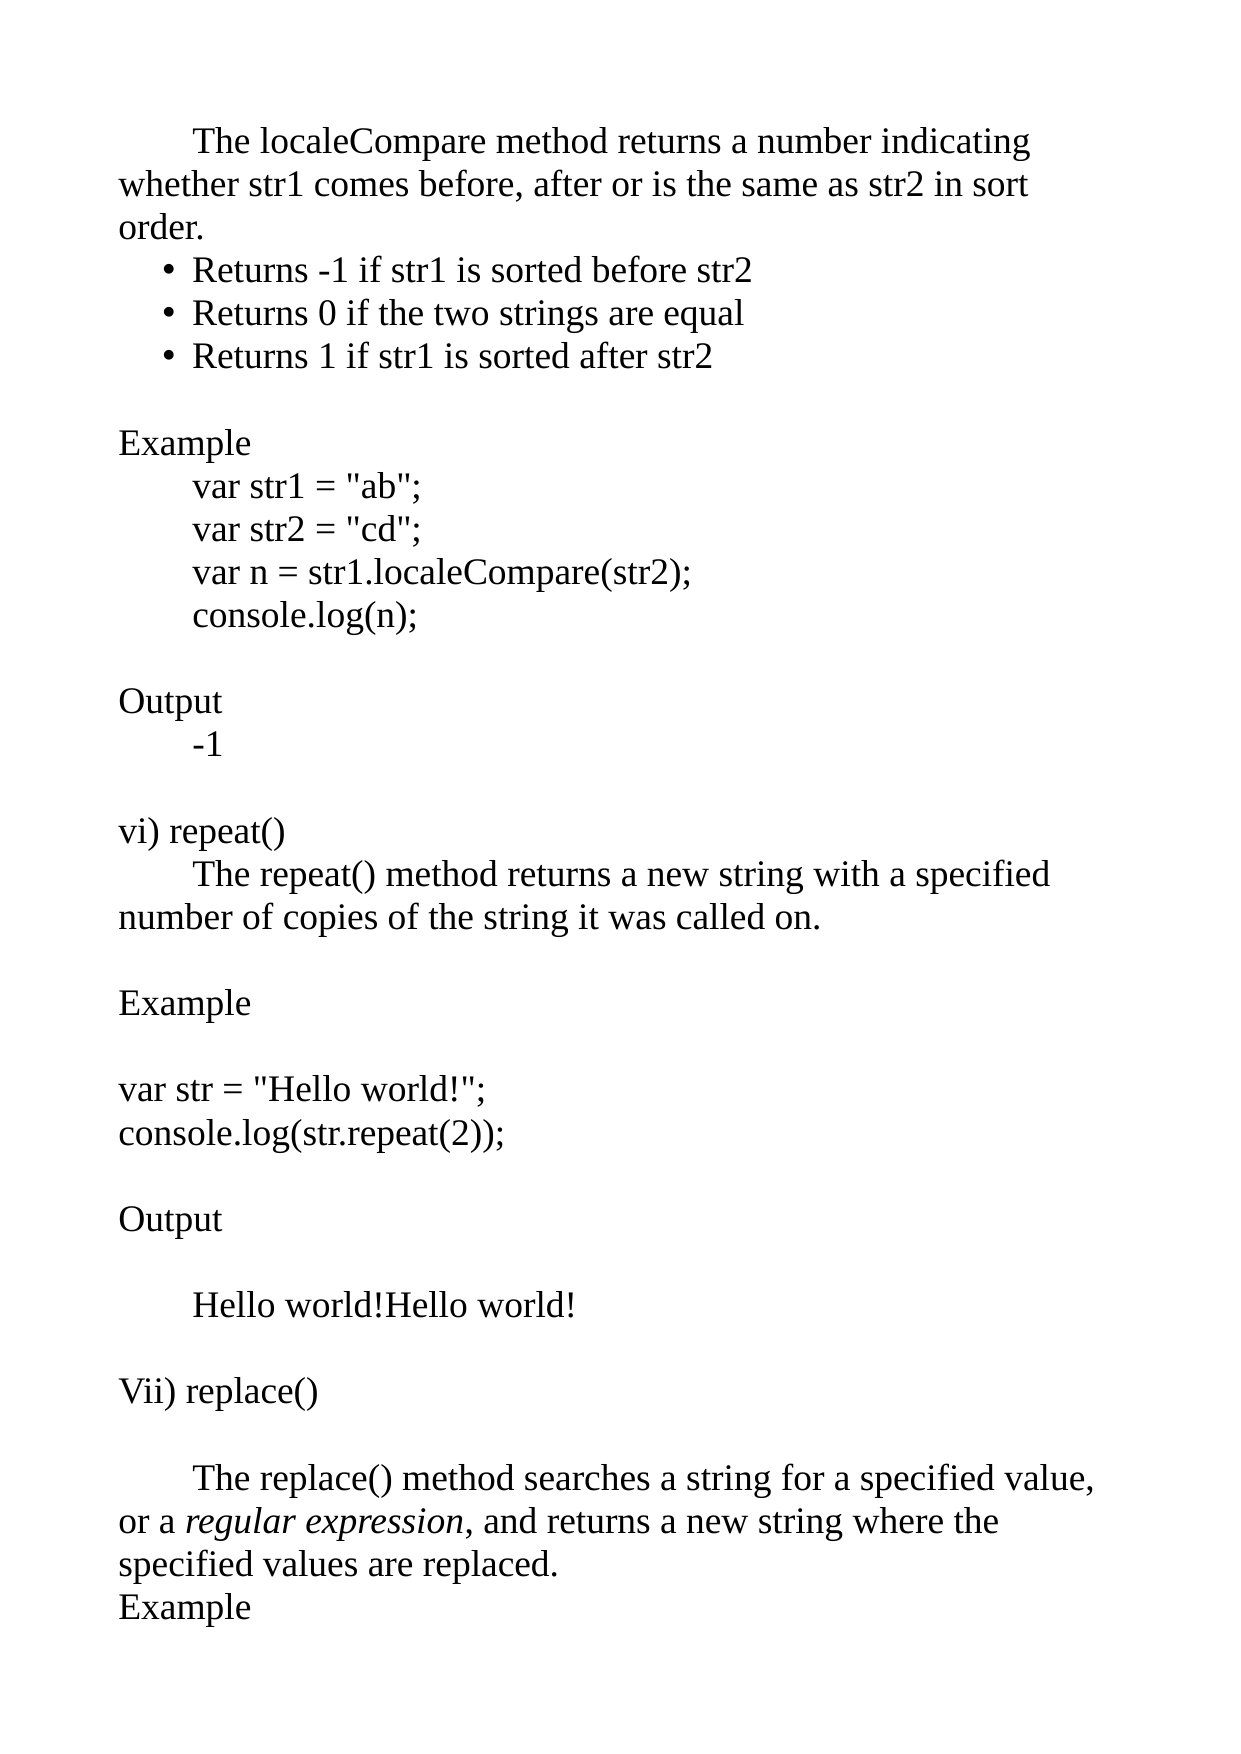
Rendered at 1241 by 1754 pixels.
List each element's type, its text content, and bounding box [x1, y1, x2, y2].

text Output [222, 1196, 1122, 1239]
text Hello world!Hello world! [118, 1282, 1122, 1326]
text var n = str1.localeCompare(str2); [692, 549, 1122, 592]
list Returns 0 if the two strings are equal [754, 291, 1122, 334]
text The localeCompare method returns a number indicating whether str1 comes before, after or is the same as str2 in sort order. [204, 118, 1122, 247]
text vi) repeat() [286, 808, 1122, 851]
text var str = "Hello world!"; [486, 1067, 1122, 1110]
text Vii) replace() [319, 1369, 1122, 1412]
list Returns 1 if str1 is sorted after str2 [723, 334, 1122, 377]
text console.log(n); [118, 592, 1122, 636]
text Output [222, 679, 1122, 722]
list Returns 0 if the two strings are equal [162, 291, 192, 334]
text var str1 = "ab"; [422, 463, 1122, 506]
text var str2 = "cd"; [422, 506, 1122, 549]
text Example [251, 1584, 1122, 1627]
text Example [251, 981, 1122, 1024]
text Example [261, 420, 1122, 463]
text console.log(str.repeat(2)); [506, 1110, 1122, 1153]
list Returns 1 if str1 is sorted after str2 [162, 334, 192, 377]
text The replace() method searches a string for a specified value, or a regular expression, and returns a new string where the specified values are replaced. [559, 1455, 1122, 1584]
list Returns -1 if str1 is sorted before str2 [162, 247, 1122, 291]
text -1 [223, 722, 1122, 765]
text The repeat() method returns a new string with a specified number of copies of the string it was called on. [822, 851, 1122, 937]
